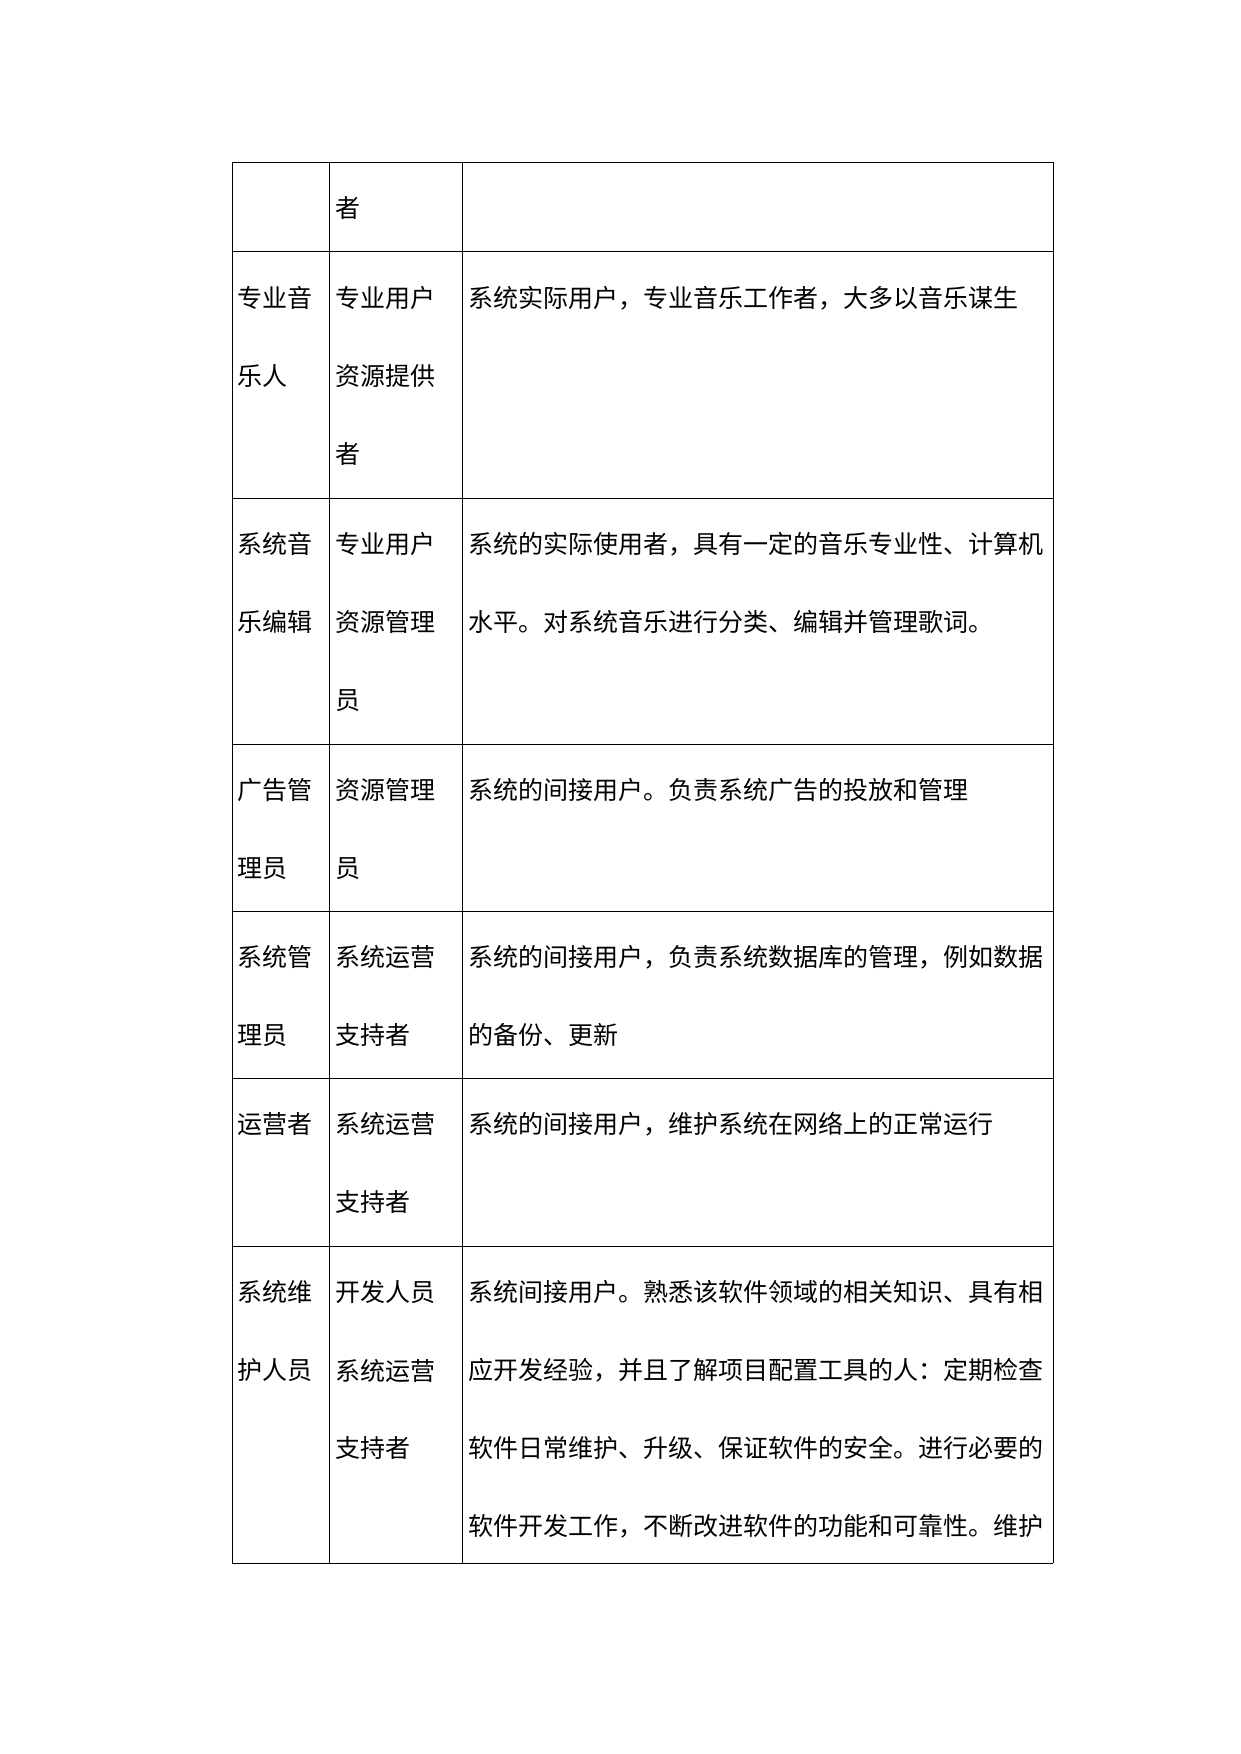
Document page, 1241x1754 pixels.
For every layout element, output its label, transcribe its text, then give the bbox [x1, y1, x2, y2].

table_cell 专业音乐人 [233, 252, 329, 497]
table_cell 专业用户 资源管理员 [330, 499, 462, 743]
table_cell 系统维护人员 [233, 1247, 329, 1562]
table_cell 系统的间接用户。负责系统广告的投放和管理 [463, 745, 1053, 911]
table_cell 者 [330, 163, 462, 251]
table_cell [463, 163, 1053, 251]
table_cell 系统的间接用户，维护系统在网络上的正常运行 [463, 1079, 1053, 1246]
table_cell 运营者 [233, 1079, 329, 1246]
table_cell 系统的间接用户，负责系统数据库的管理，例如数据的备份、更新 [463, 912, 1053, 1078]
table_cell 系统音乐编辑 [233, 499, 329, 743]
table_cell 专业用户 资源提供者 [330, 252, 462, 497]
table_cell 系统间接用户。熟悉该软件领域的相关知识、具有相应开发经验，并且了解项目配置工具的人：定期检查软件日常维护、升级、保证软件的安全。进行必要的软件开发工作，不断改进软件的功能和可靠性。维护 [463, 1247, 1053, 1562]
table_cell 系统的实际使用者，具有一定的音乐专业性、计算机水平。对系统音乐进行分类、编辑并管理歌词。 [463, 499, 1053, 743]
table_cell [233, 163, 329, 251]
table_cell 系统运营支持者 [330, 1079, 462, 1246]
table_cell 系统管理员 [233, 912, 329, 1078]
table_cell 系统实际用户，专业音乐工作者，大多以音乐谋生 [463, 252, 1053, 497]
table_cell 广告管理员 [233, 745, 329, 911]
table_cell 资源管理员 [330, 745, 462, 911]
table_cell 系统运营支持者 [330, 912, 462, 1078]
table_cell 开发人员 系统运营支持者 [330, 1247, 462, 1562]
